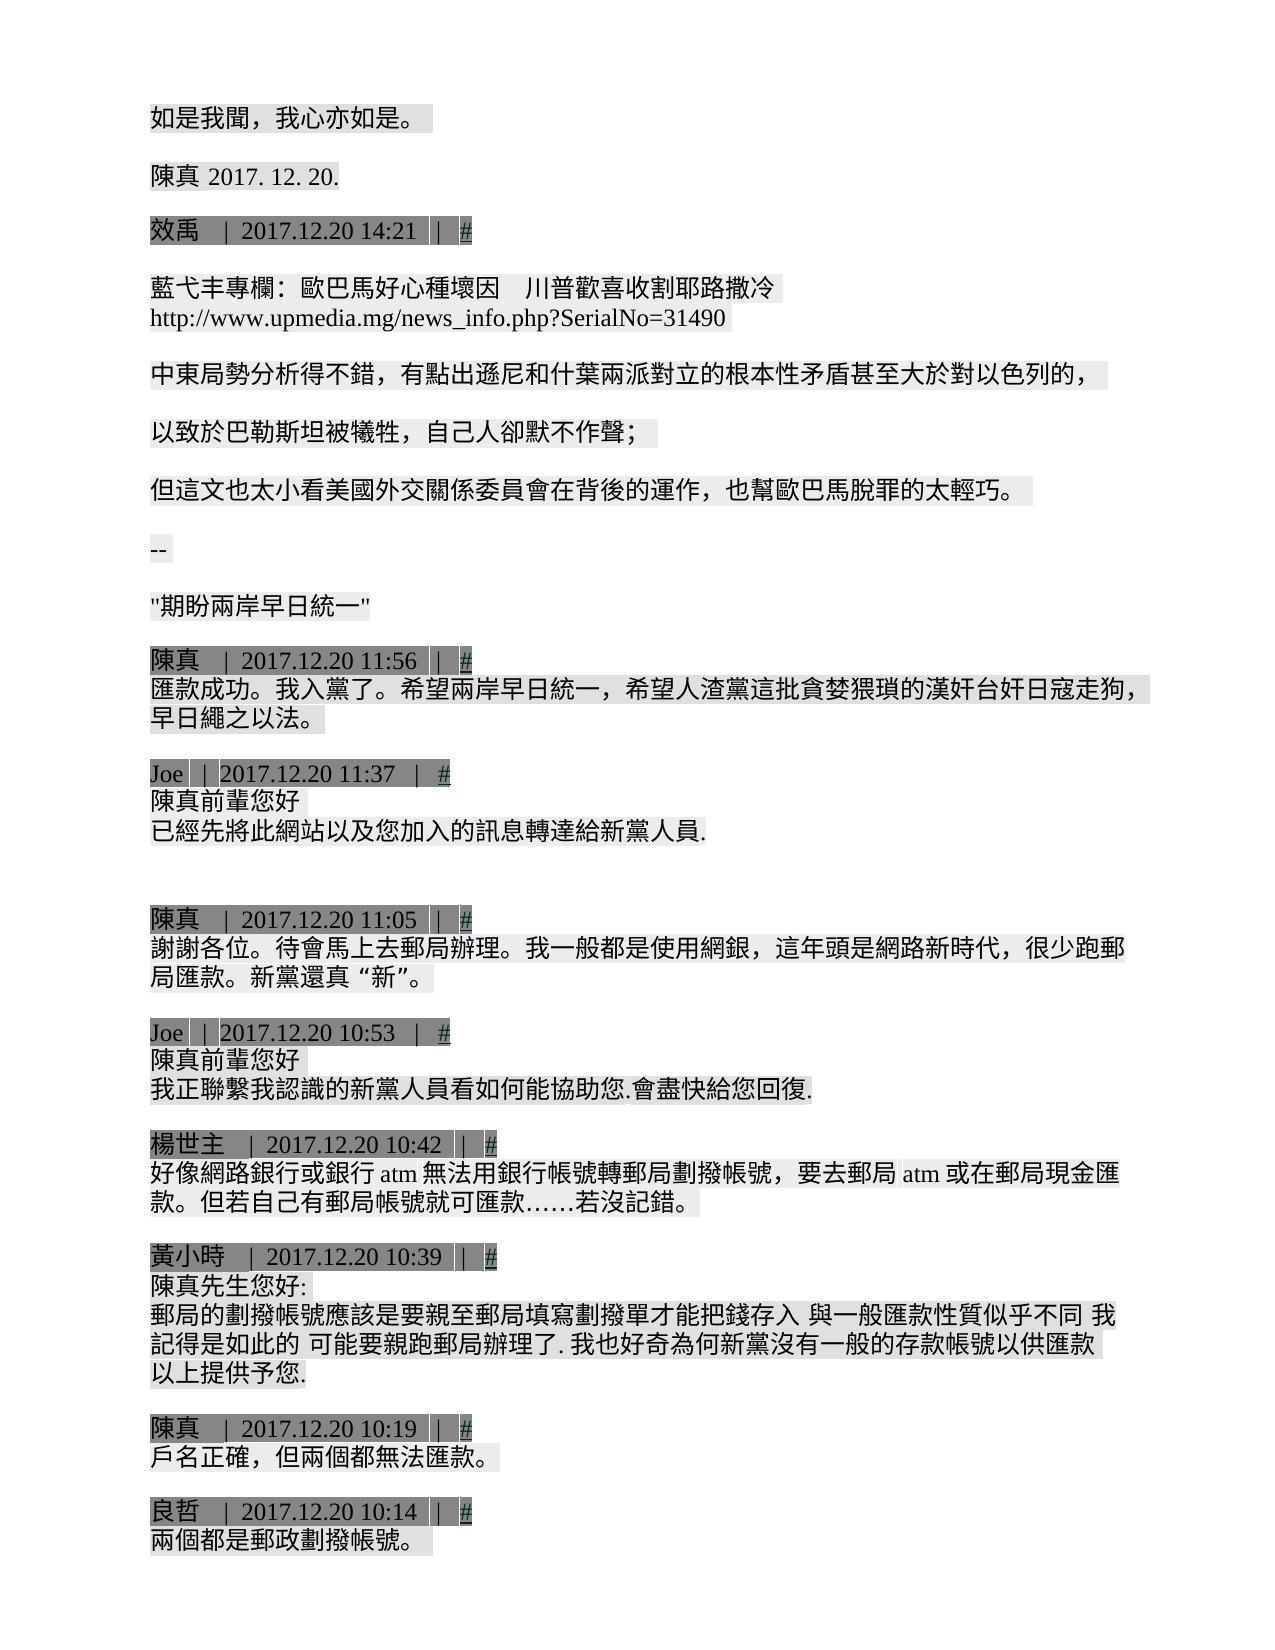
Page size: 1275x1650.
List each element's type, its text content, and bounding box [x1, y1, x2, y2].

text 陳真 | 2017.12.20 10:19 | # [150, 1414, 1125, 1443]
text 如是我聞，我心亦如是。 陳真 2017. 12. 20. [150, 75, 1125, 191]
text 效禹 | 2017.12.20 14:21 | # [150, 216, 1125, 245]
text 良哲 | 2017.12.20 10:14 | # [150, 1497, 1125, 1526]
text 謝謝各位。待會馬上去郵局辦理。我一般都是使用網銀，這年頭是網路新時代，很少跑郵局匯款。新黨還真 “新”。 [150, 934, 1125, 993]
text 匯款成功。我入黨了。希望兩岸早日統一，希望人渣黨這批貪婪猥瑣的漢奸台奸日寇走狗，早日繩之以法。 [150, 675, 1125, 734]
text 好像網路銀行或銀行atm無法用銀行帳號轉郵局劃撥帳號，要去郵局atm或在郵局現金匯款。但若自己有郵局帳號就可匯款……若沒記錯。 [150, 1159, 1125, 1217]
text 陳真 | 2017.12.20 11:56 | # [150, 646, 1125, 675]
text 陳真前輩您好 我正聯繫我認識的新黨人員看如何能協助您.會盡快給您回復. [150, 1046, 1125, 1105]
text 黃小時 | 2017.12.20 10:39 | # [150, 1242, 1125, 1272]
text Joe | 2017.12.20 11:37 | # [150, 759, 1125, 787]
text Joe | 2017.12.20 10:53 | # [150, 1018, 1125, 1046]
text 兩個都是郵政劃撥帳號。 [150, 1526, 1125, 1556]
text 陳真前輩您好 已經先將此網站以及您加入的訊息轉達給新黨人員. [150, 787, 1125, 846]
text 戶名正確，但兩個都無法匯款。 [150, 1443, 1125, 1472]
text 藍弋丰專欄：歐巴馬好心種壞因 川普歡喜收割耶路撒冷 http://www.upmedia.mg/news_info.php?SerialNo=31490 中東局勢分析得不錯，有點出遜尼和什葉兩派對立的根本性矛盾甚至大於對以色列的， 以致於巴勒斯坦被犧牲，自己人卻默不作聲； 但這文也太小看美國外交關係委員會在背後的運作，也幫歐巴馬脫罪的太輕巧。 -- "期盼兩岸早日統一" [150, 245, 1125, 621]
text 陳真先生您好: 郵局的劃撥帳號應該是要親至郵局填寫劃撥單才能把錢存入 與一般匯款性質似乎不同 我記得是如此的 可能要親跑郵局辦理了. 我也好奇為何新黨沒有一般的存款帳號以供匯款 以上提供予您. [150, 1272, 1125, 1389]
text 楊世主 | 2017.12.20 10:42 | # [150, 1130, 1125, 1159]
text 陳真 | 2017.12.20 11:05 | # [150, 905, 1125, 934]
